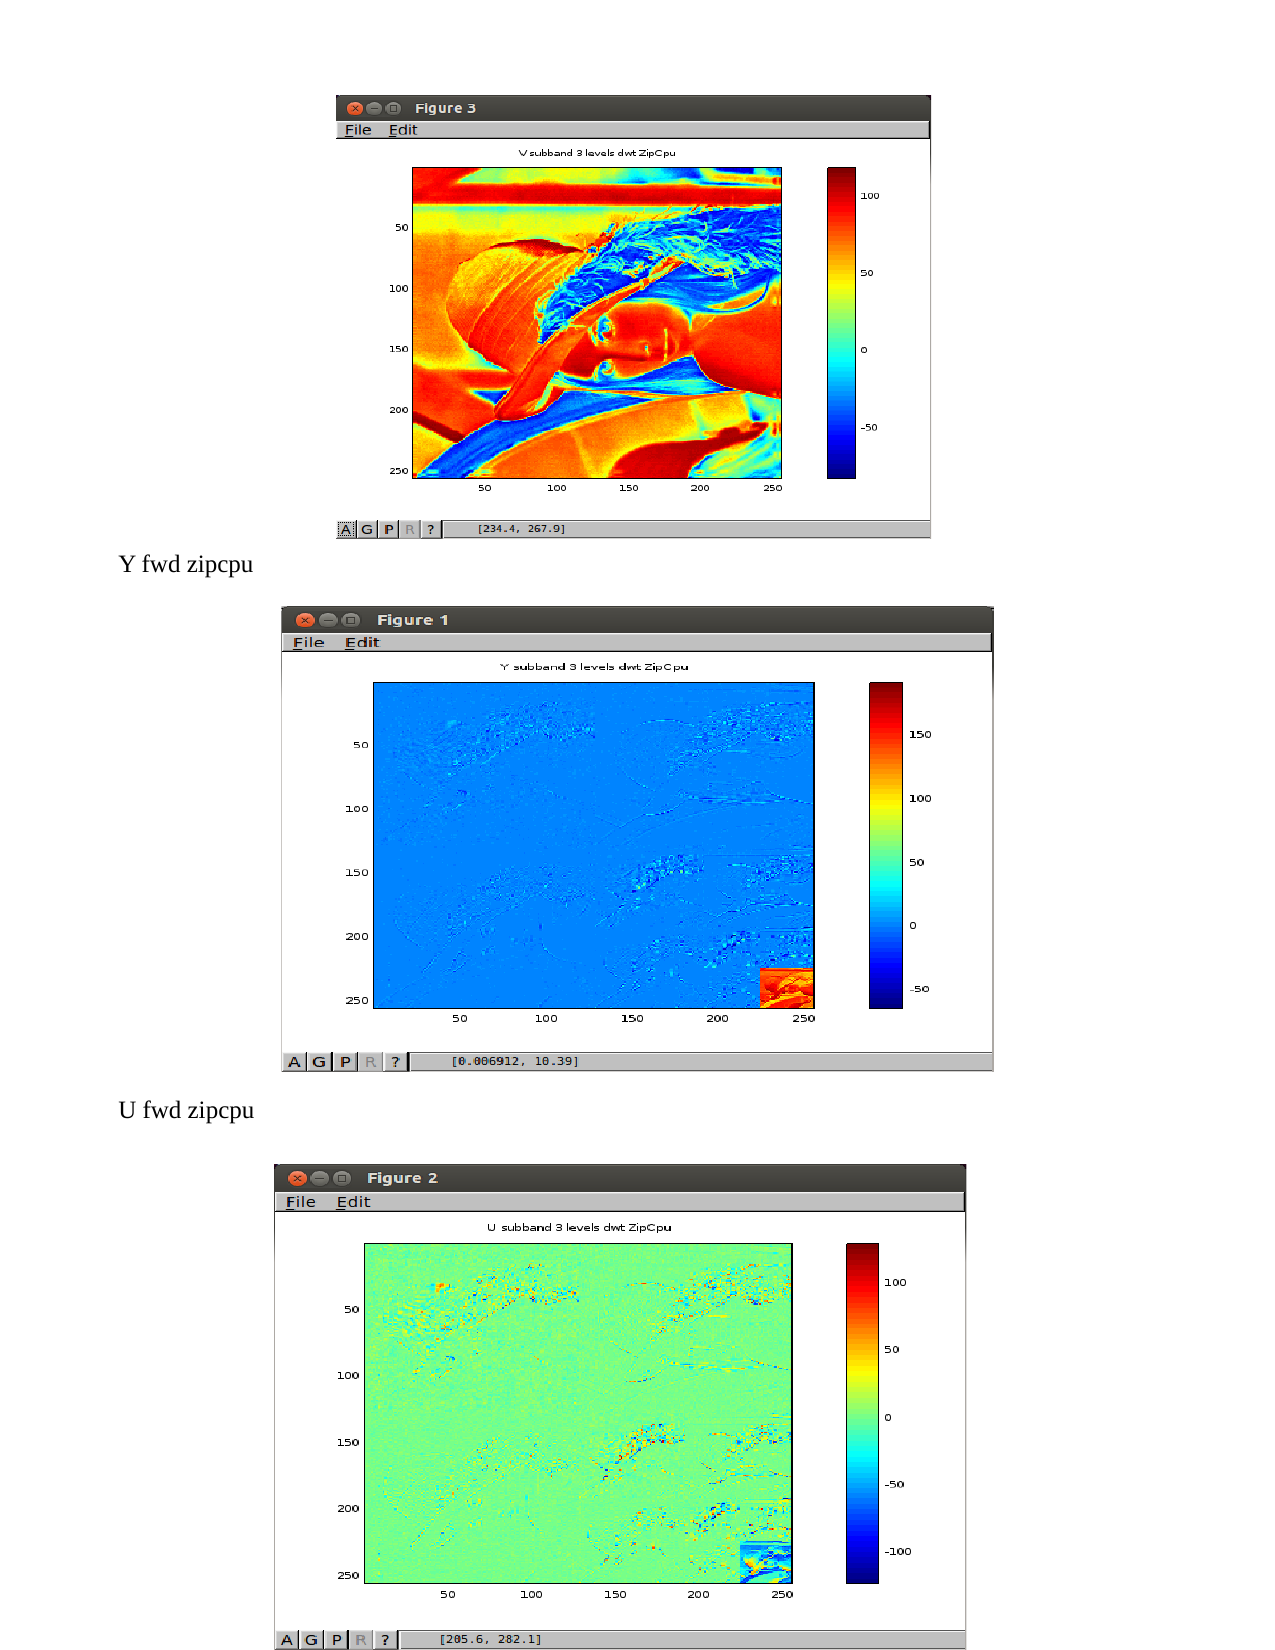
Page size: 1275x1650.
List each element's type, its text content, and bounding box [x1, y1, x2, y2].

picture [336, 95, 932, 539]
text Y fwd zipcpu [118, 549, 1157, 578]
picture [281, 606, 994, 1072]
picture [274, 1164, 967, 1650]
text U fwd zipcpu [118, 1096, 1157, 1124]
